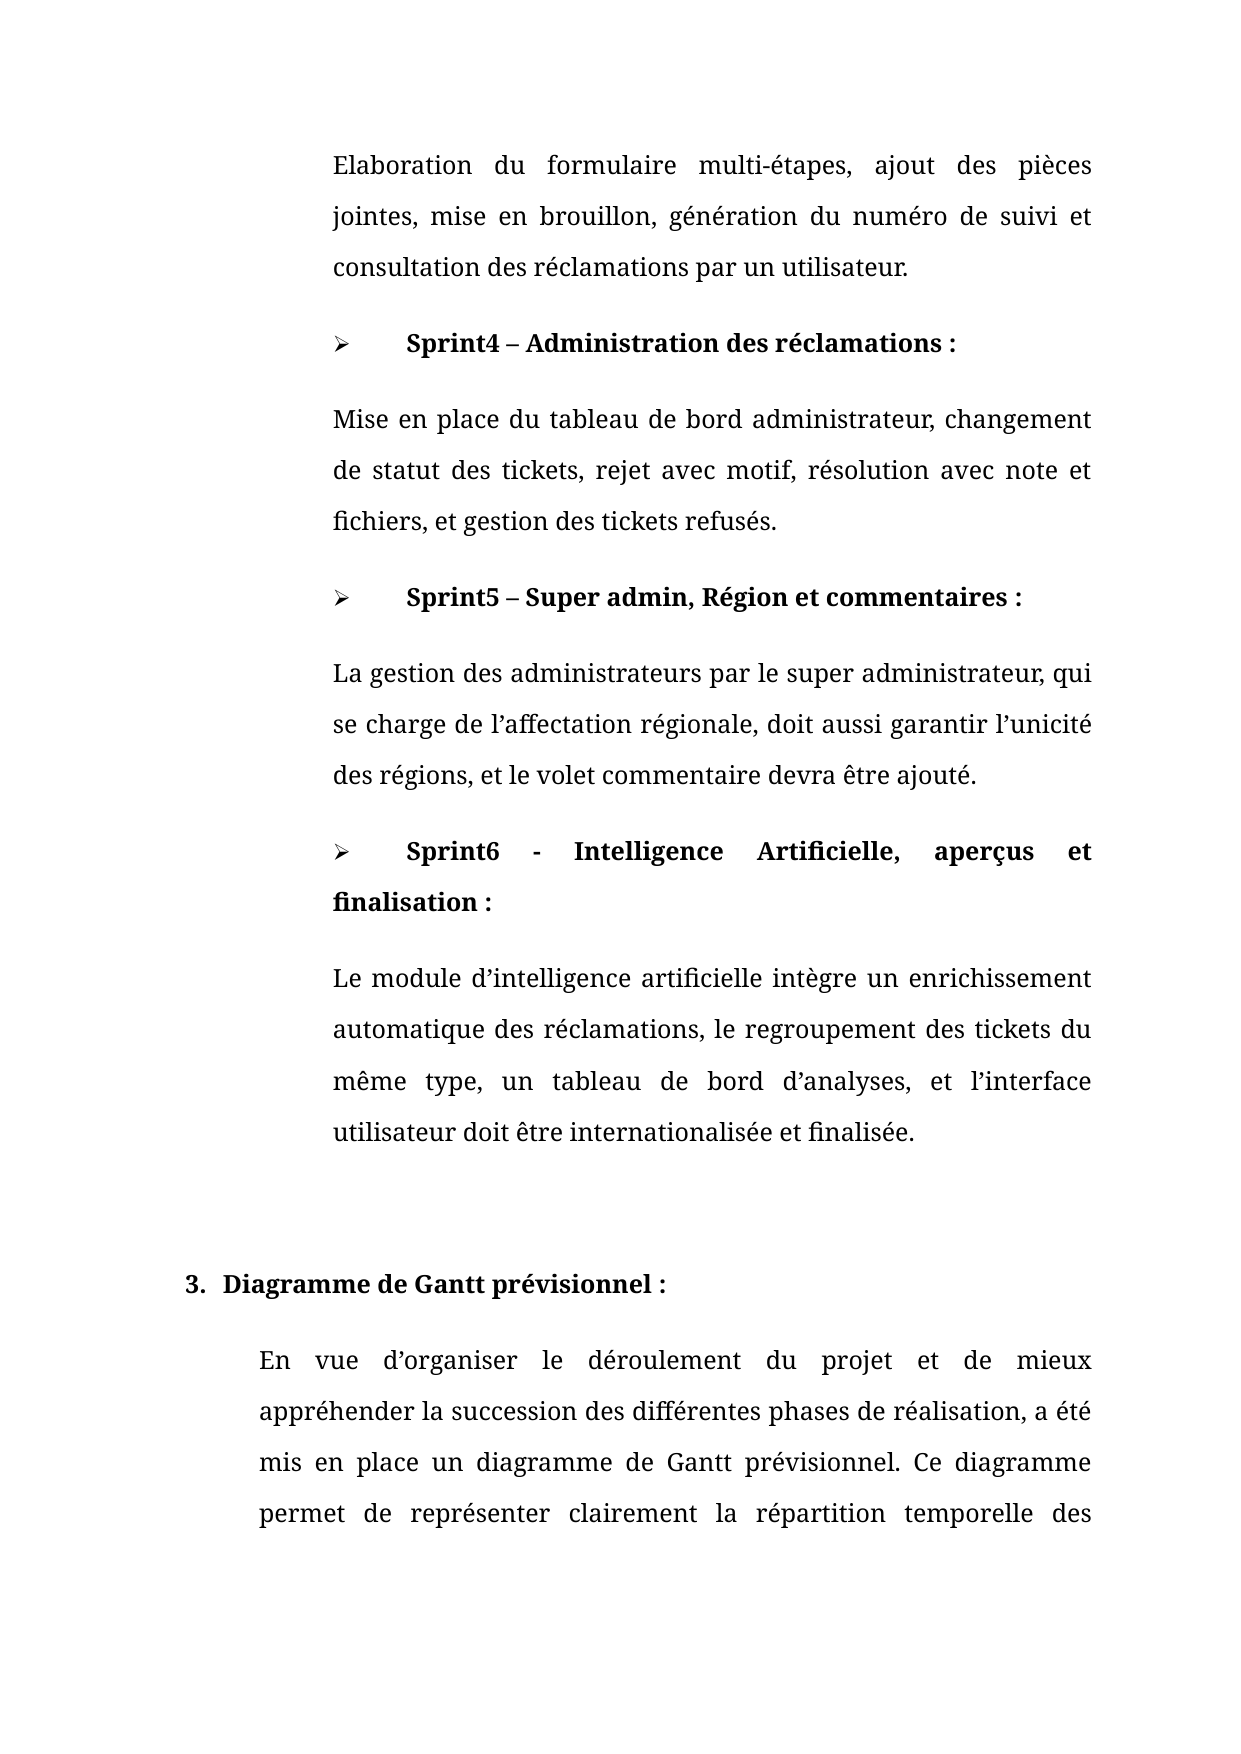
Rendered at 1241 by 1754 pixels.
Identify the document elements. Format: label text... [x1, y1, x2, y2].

list Mise en place du tableau de bord administrateur, changement de statut des tickets, rejet avec motif, résolution avec note et fichiers, et gestion des tickets refusés. [333, 402, 1093, 538]
text En vue d’organiser le déroulement du projet et de mieux appréhender la succession des différentes phases de réalisation, a été mis en place un diagramme de Gantt prévisionnel. Ce diagramme permet de représenter clairement la répartition temporelle des [259, 1342, 1093, 1529]
list Le module d’intelligence artificielle intègre un enrichissement automatique des réclamations, le regroupement des tickets du même type, un tableau de bord d’analyses, et l’interface utilisateur doit être internationalisée et finalisée. [333, 961, 1093, 1148]
list Sprint5 – Super admin, Région et commentaires : [333, 580, 1093, 614]
list Sprint6 - Intelligence Artificielle, aperçus et finalisation : [333, 834, 1093, 919]
list Diagramme de Gantt prévisionnel : [185, 1266, 1093, 1300]
list La gestion des administrateurs par le super administrateur, qui se charge de l’affectation régionale, doit aussi garantir l’unicité des régions, et le volet commentaire devra être ajouté. [333, 656, 1093, 792]
list Elaboration du formulaire multi-étapes, ajout des pièces jointes, mise en brouillon, génération du numéro de suivi et consultation des réclamations par un utilisateur. [333, 148, 1093, 284]
list Sprint4 – Administration des réclamations : [333, 326, 1093, 360]
